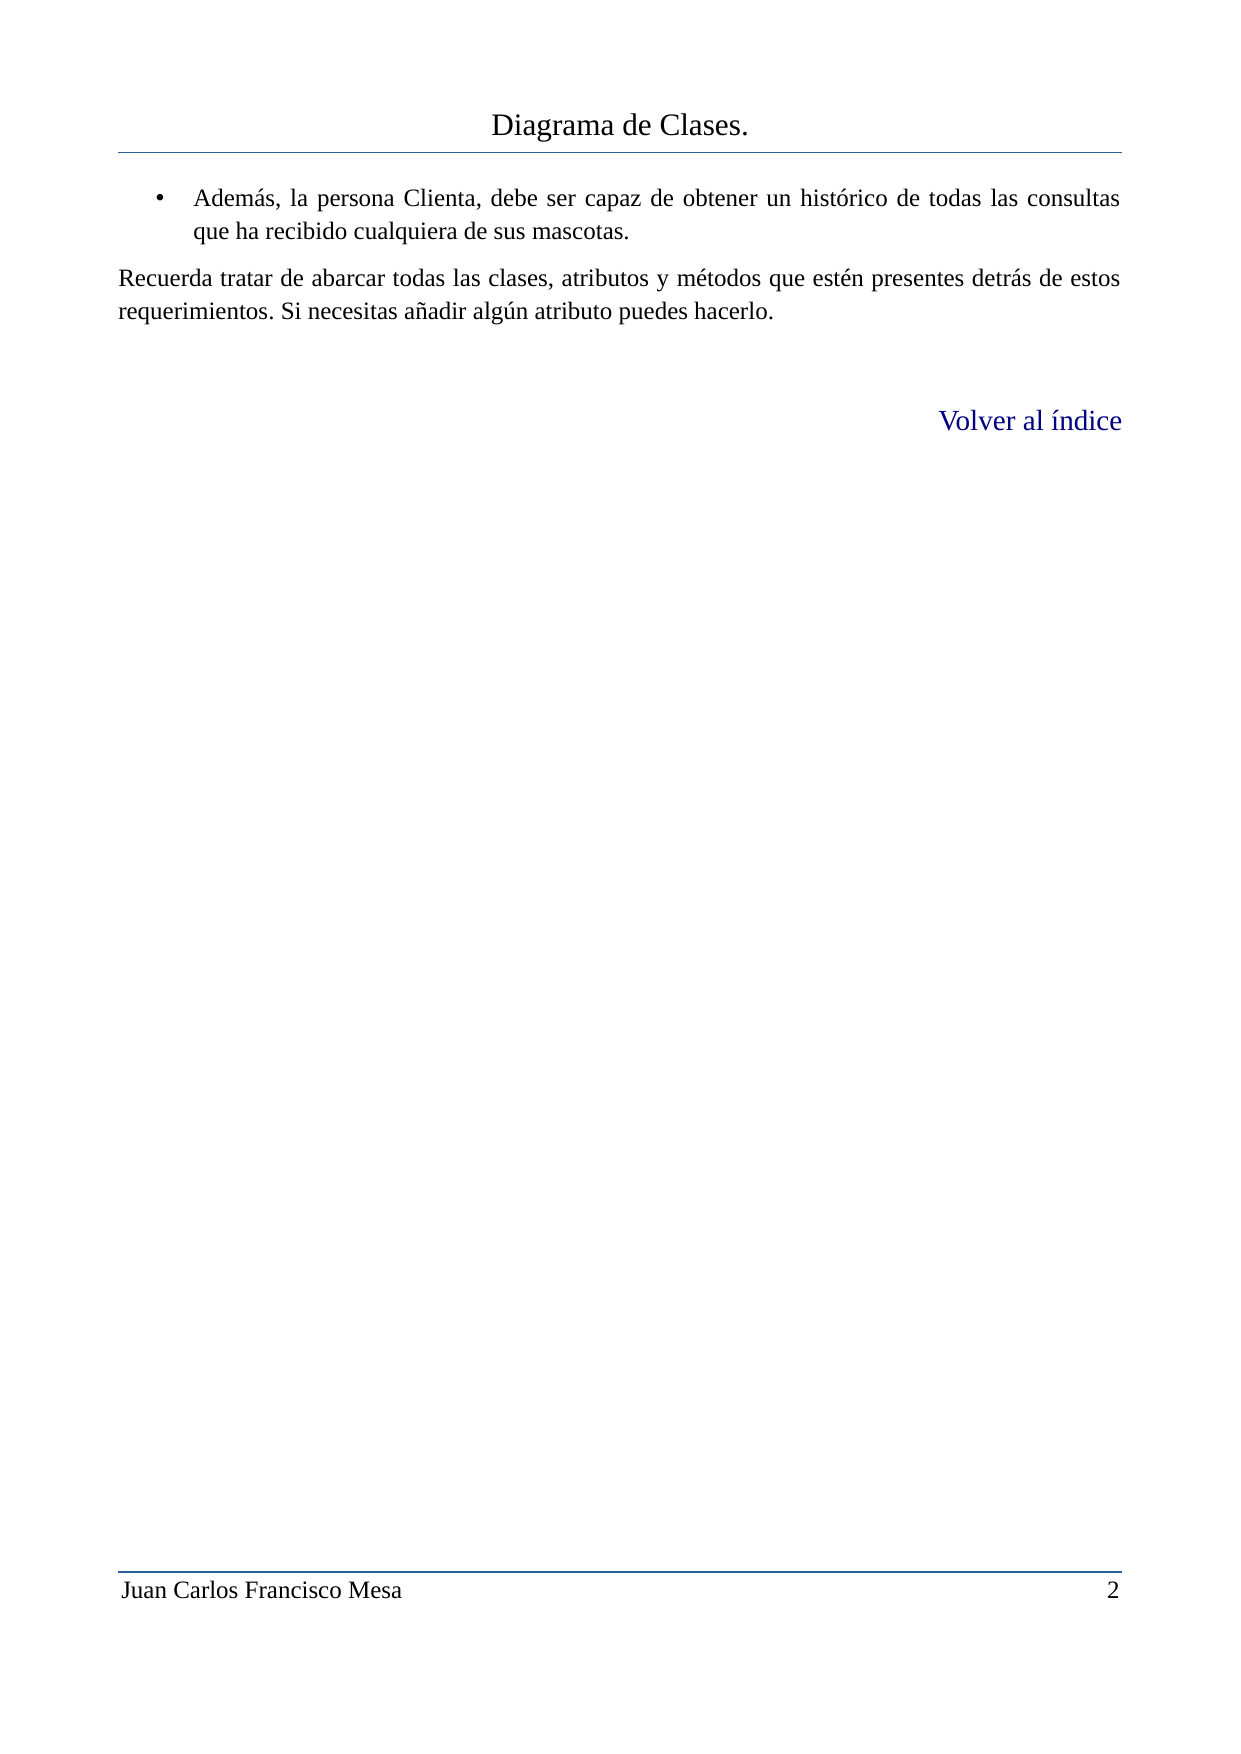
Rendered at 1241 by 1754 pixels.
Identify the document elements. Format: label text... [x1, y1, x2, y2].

text Recuerda tratar de abarcar todas las clases, atributos y métodos que estén presentes detrás de estos requerimientos. Si necesitas añadir algún atributo puedes hacerlo. [118, 263, 1122, 325]
list Además, la persona Clienta, debe ser capaz de obtener un histórico de todas las consultas que ha recibido cualquiera de sus mascotas. [156, 183, 1122, 244]
text Volver al índice [118, 403, 1122, 437]
